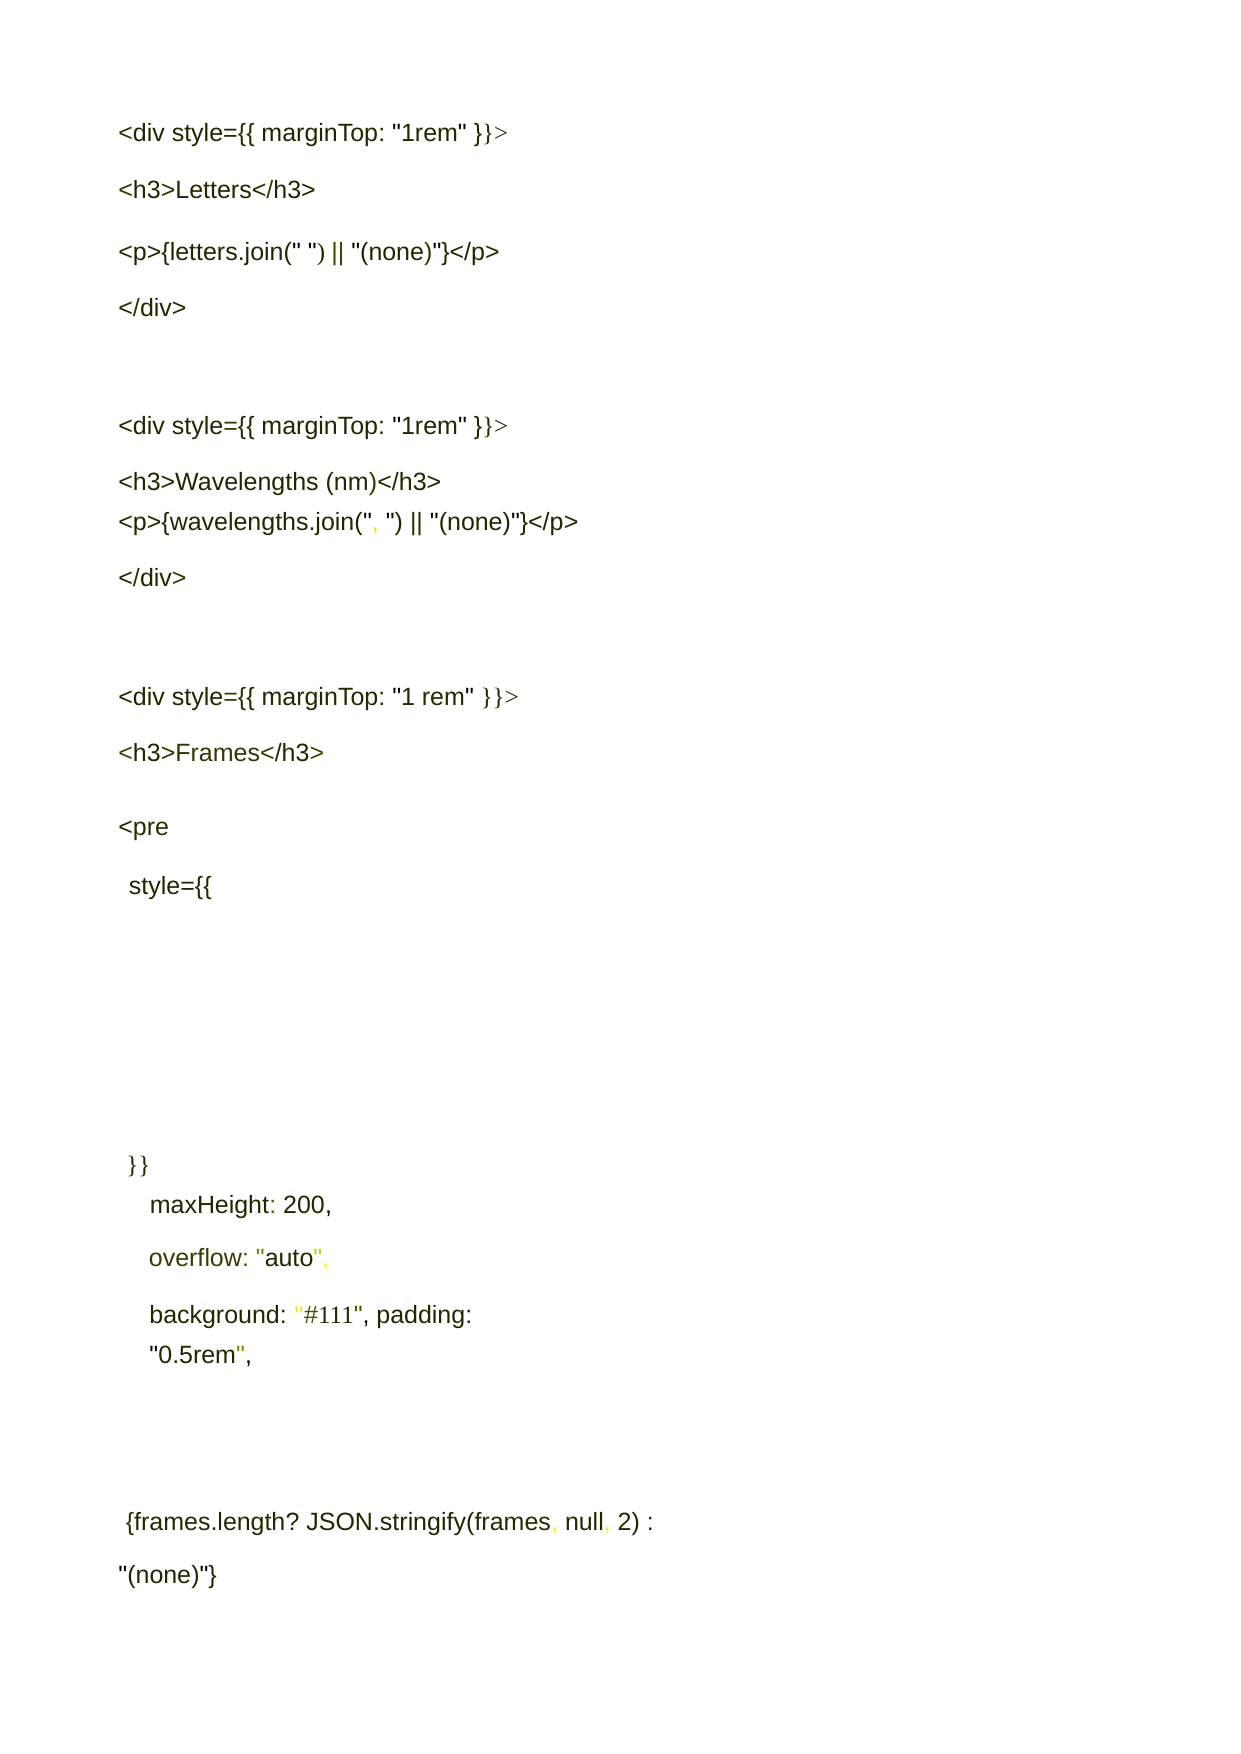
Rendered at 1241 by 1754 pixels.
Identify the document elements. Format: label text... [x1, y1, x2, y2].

text <h3>Frames</h3> [118, 738, 494, 767]
text <p>{wavelengths.join(", ") || "(none)"}</p> [118, 507, 911, 536]
text style={{ [129, 871, 319, 899]
text <div style={{ marginTop: "1rem" }}> [118, 411, 771, 440]
text <p>{letters.join(" ") || "(none)"}</p> [118, 237, 788, 266]
text <div style={{ marginTop: "1 rem" }}> [118, 682, 773, 711]
text <h3>Letters</h3> [118, 175, 483, 204]
text {frames.length? JSON.stringify(frames, null, 2) : [126, 1507, 1064, 1536]
text overflow: "auto", [149, 1243, 496, 1272]
text background: "#111", padding: "0.5rem", [149, 1300, 571, 1368]
text </div> [118, 563, 253, 592]
text <pre [118, 812, 239, 841]
text maxHeight: 200, [149, 1190, 501, 1219]
text <div style={{ marginTop: "1rem" }}> [118, 118, 771, 147]
text }} [126, 1150, 209, 1179]
text </div> [118, 293, 252, 322]
text "(none)"} [118, 1560, 239, 1589]
text <h3>Wavelengths (nm)</h3> [118, 467, 693, 496]
